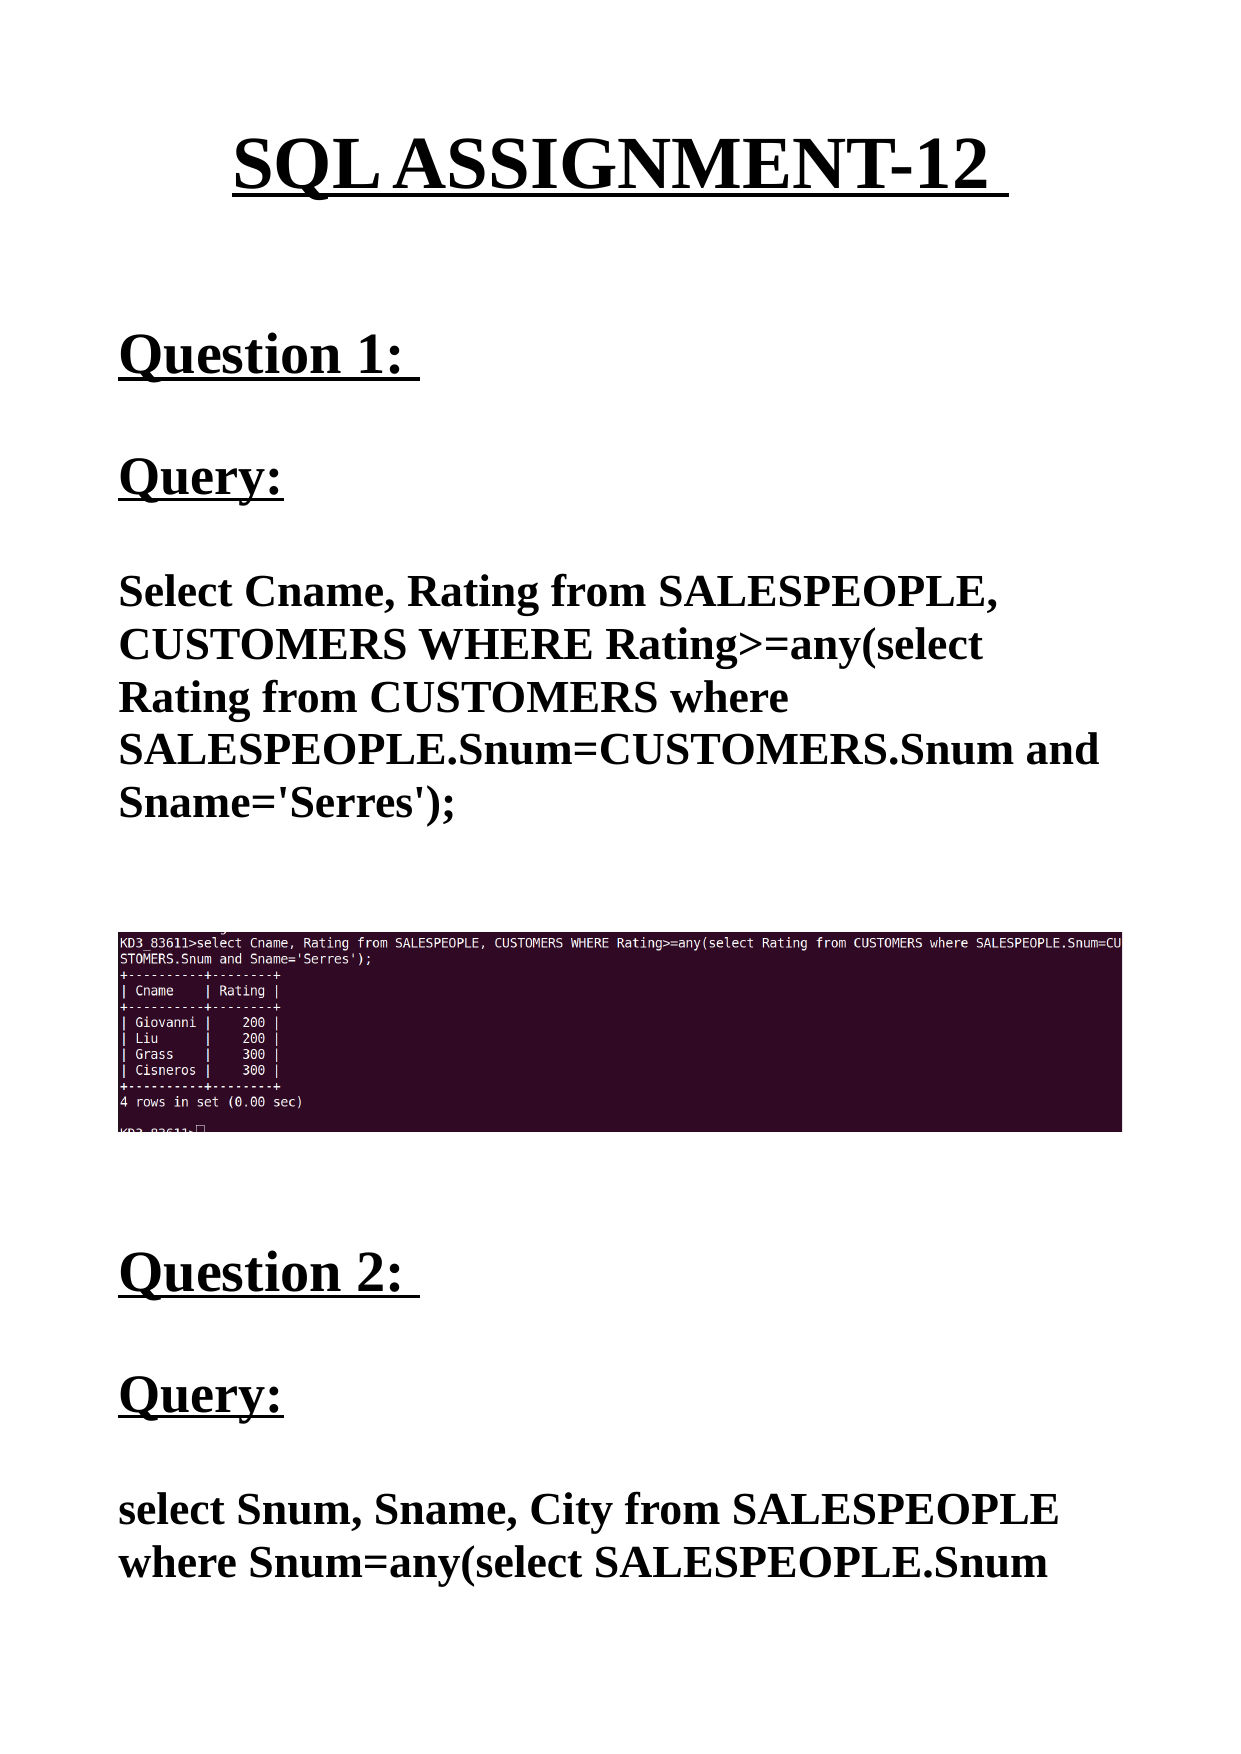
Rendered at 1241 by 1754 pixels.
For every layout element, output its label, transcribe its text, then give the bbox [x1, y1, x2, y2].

text Question 1: [118, 319, 1122, 386]
text Query: [118, 1362, 1122, 1424]
picture [118, 932, 1123, 1132]
text select Snum, Sname, City from SALESPEOPLE where Snum=any(select SALESPEOPLE.Snum [118, 1481, 1122, 1587]
text Query: [118, 444, 1122, 506]
text SQL ASSIGNMENT-12 [118, 118, 1122, 204]
text Question 2: [118, 1237, 1122, 1304]
text Select Cname, Rating from SALESPEOPLE, CUSTOMERS WHERE Rating>=any(select Rating from CUSTOMERS where SALESPEOPLE.Snum=CUSTOMERS.Snum and Sname='Serres'); [118, 564, 1122, 827]
